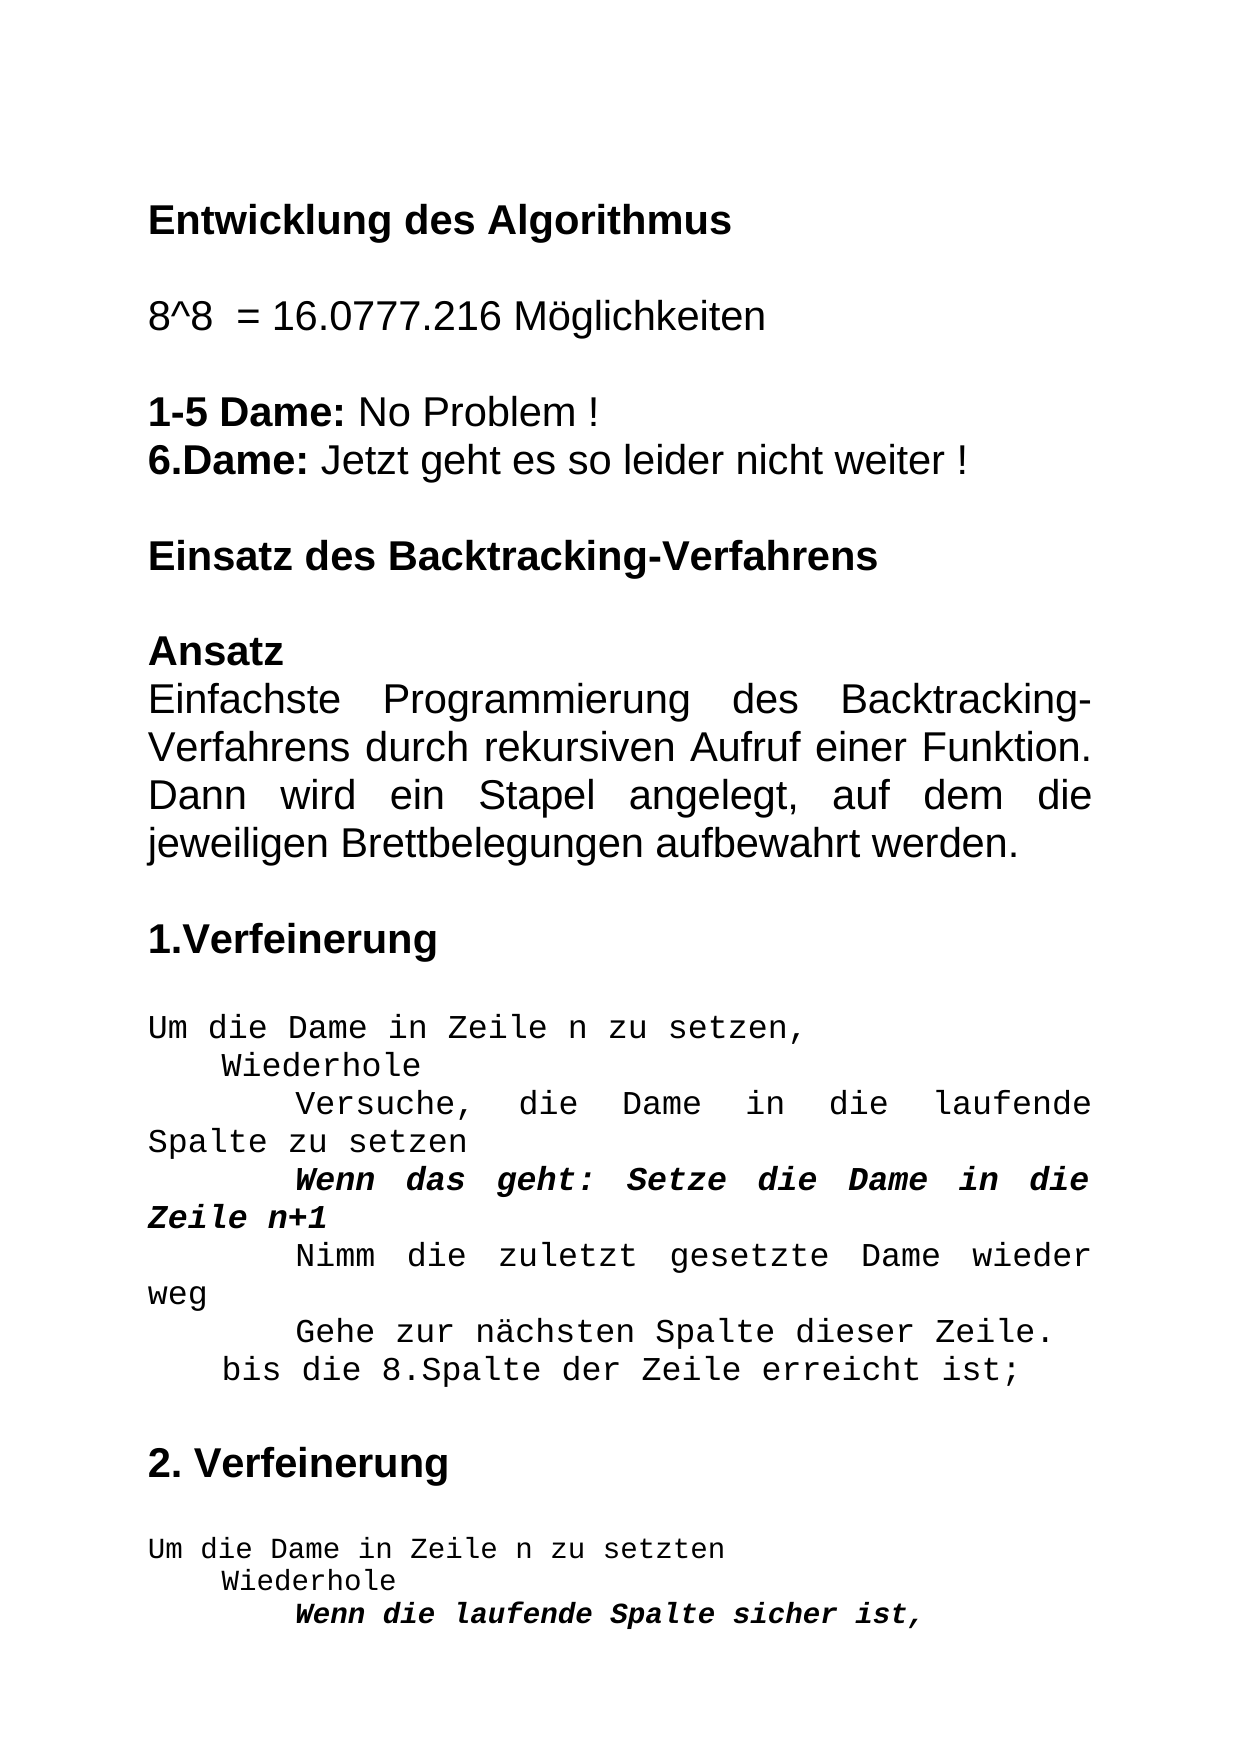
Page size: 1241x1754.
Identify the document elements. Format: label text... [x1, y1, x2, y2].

text Versuche, die Dame in die laufende Spalte zu setzen [148, 1086, 1093, 1162]
text Entwicklung des Algorithmus [148, 196, 1093, 243]
text Wiederhole [148, 1048, 1093, 1086]
text 1-5 Dame: No Problem ! [148, 387, 1093, 435]
text 1.Verfeinerung [148, 914, 1093, 962]
text Wenn die laufende Spalte sicher ist, [148, 1599, 1093, 1632]
text 6.Dame: Jetzt geht es so leider nicht weiter ! [148, 435, 1093, 483]
text 2. Verfeinerung [148, 1438, 1093, 1486]
text Wiederhole [148, 1567, 1093, 1599]
text bis die 8.Spalte der Zeile erreicht ist; [148, 1352, 1093, 1390]
text Um die Dame in Zeile n zu setzten [148, 1534, 1093, 1567]
text Ansatz [148, 627, 1093, 675]
text Einsatz des Backtracking-Verfahrens [148, 531, 1093, 579]
text Nimm die zuletzt gesetzte Dame wieder weg [148, 1238, 1093, 1314]
text Einfachste Programmierung des Backtracking-Verfahrens durch rekursiven Aufruf einer Funktion. Dann wird ein Stapel angelegt, auf dem die jeweiligen Brettbelegungen aufbewahrt werden. [148, 675, 1093, 866]
text Um die Dame in Zeile n zu setzen, [148, 1010, 1093, 1048]
text 8^8 = 16.0777.216 Möglichkeiten [148, 291, 1093, 339]
text Wenn das geht: Setze die Dame in die Zeile n+1 [148, 1162, 1093, 1238]
text Gehe zur nächsten Spalte dieser Zeile. [148, 1314, 1093, 1352]
